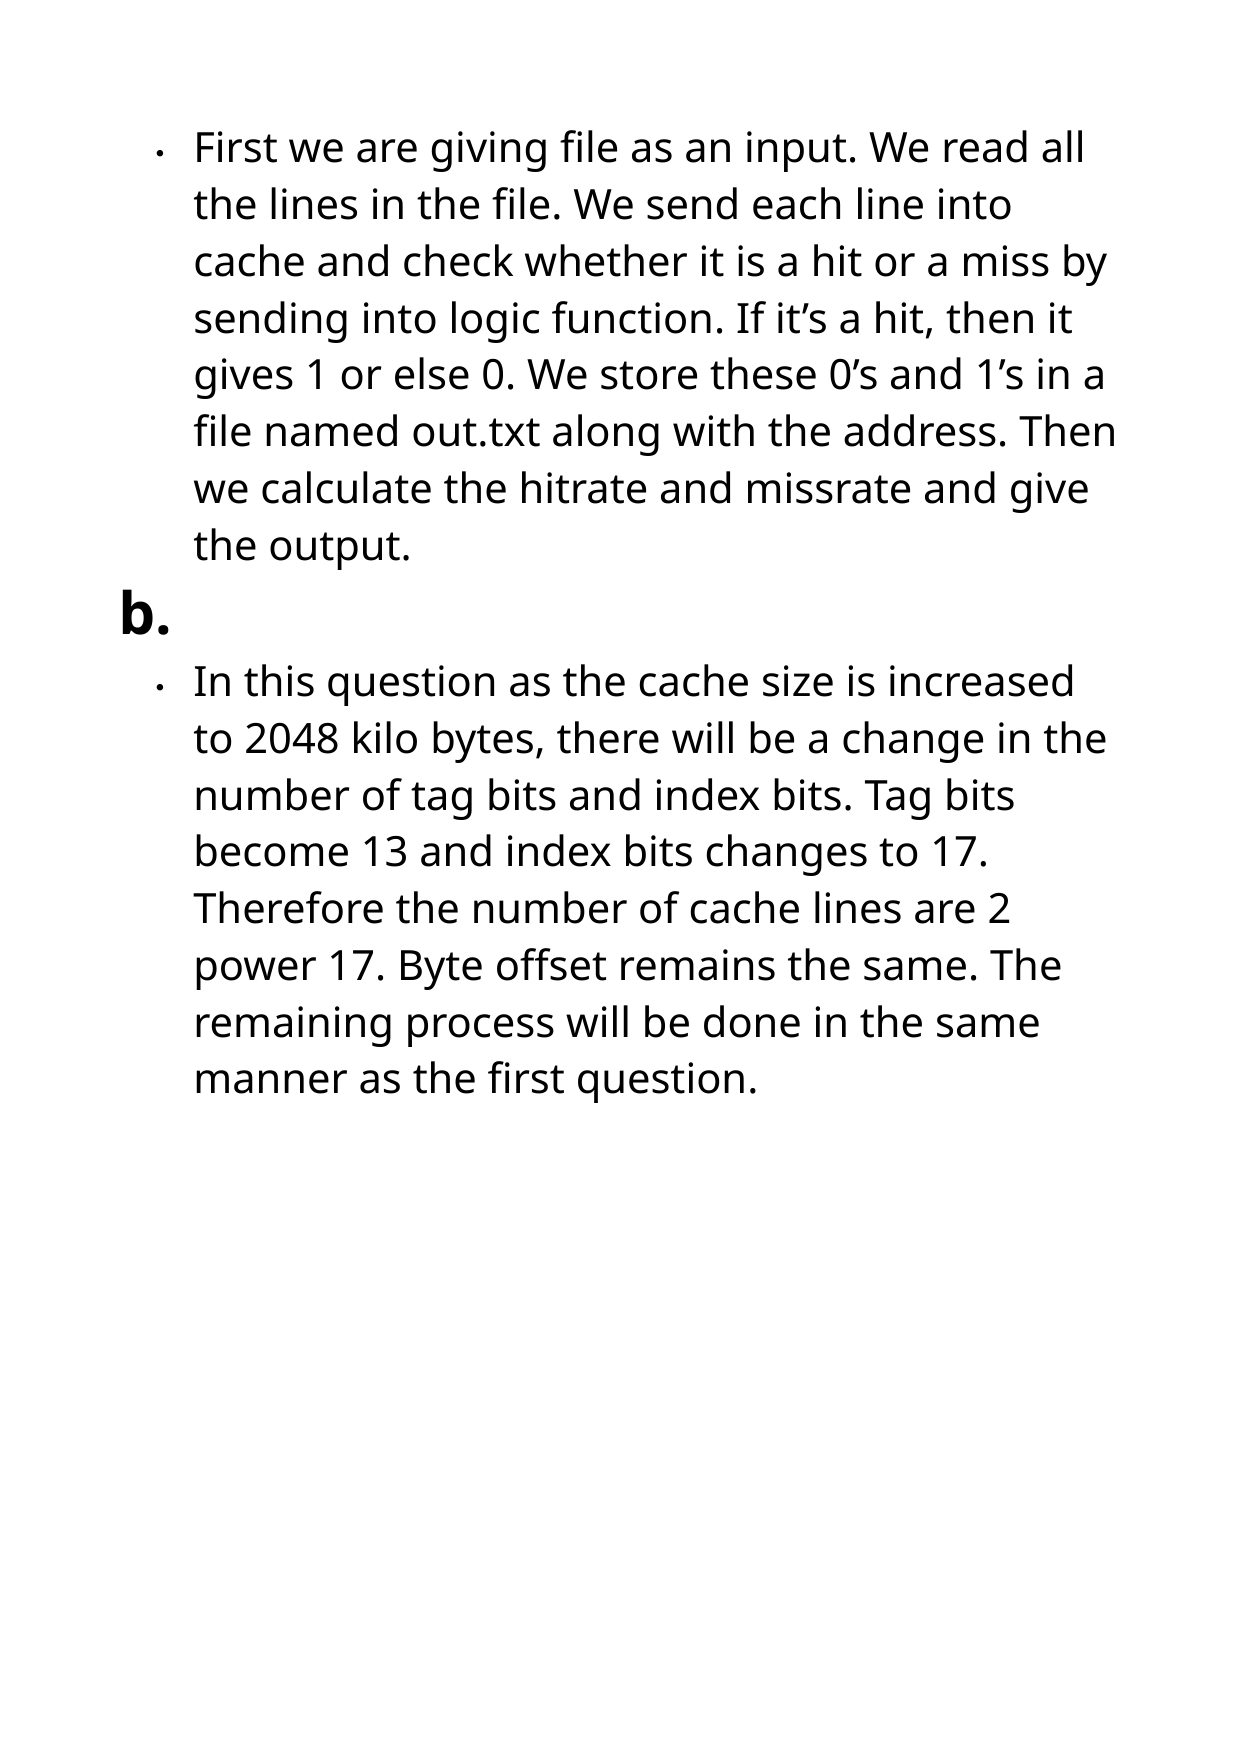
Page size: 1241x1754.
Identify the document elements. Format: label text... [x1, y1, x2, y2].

list First we are giving file as an input. We read all the lines in the file. We send each line into cache and check whether it is a hit or a miss by sending into logic function. If it’s a hit, then it gives 1 or else 0. We store these 0’s and 1’s in a file named out.txt along with the address. Then we calculate the hitrate and missrate and give the output. [156, 118, 1122, 572]
text b. [118, 572, 1122, 652]
list In this question as the cache size is increased to 2048 kilo bytes, there will be a change in the number of tag bits and index bits. Tag bits become 13 and index bits changes to 17. Therefore the number of cache lines are 2 power 17. Byte offset remains the same. The remaining process will be done in the same manner as the first question. [156, 652, 1122, 1106]
